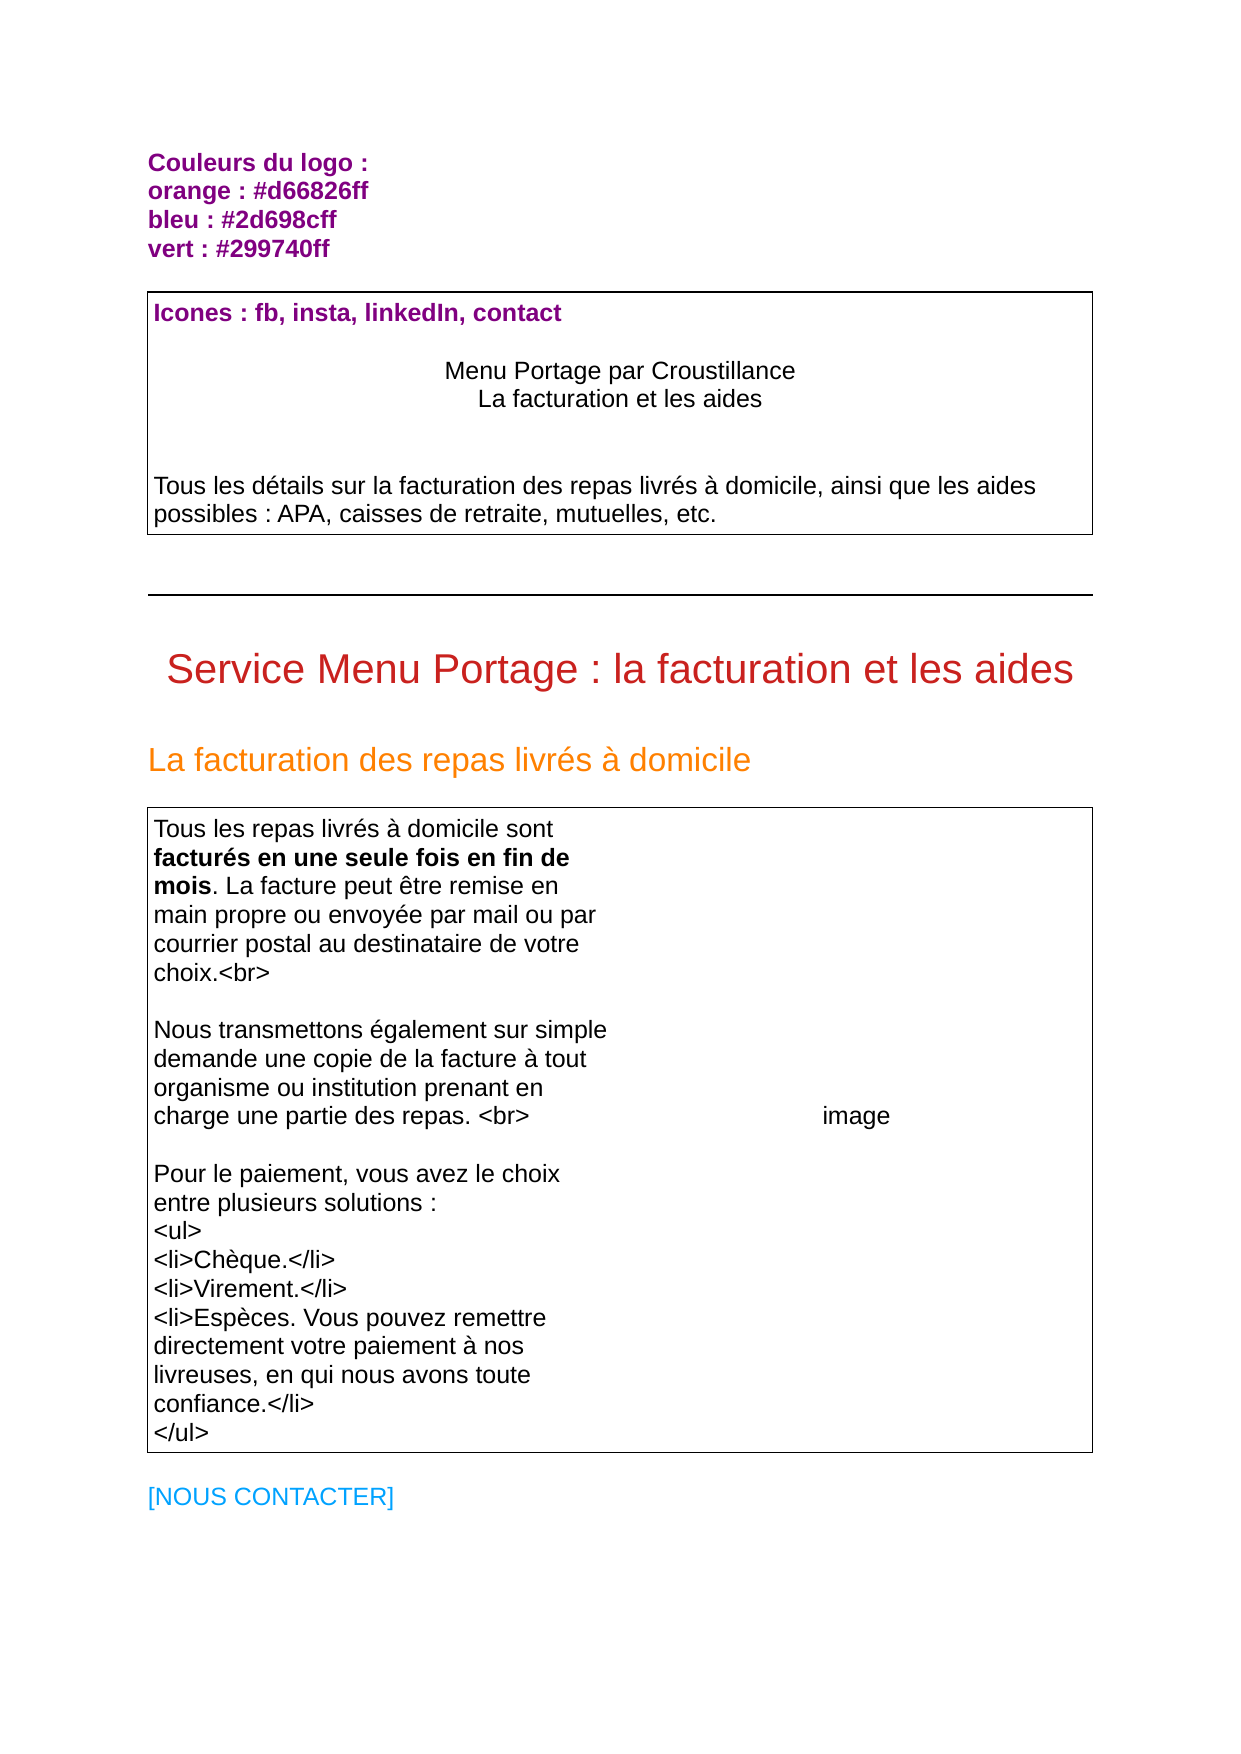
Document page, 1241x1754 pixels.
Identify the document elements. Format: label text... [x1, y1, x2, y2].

table_header Tous les repas livrés à domicile sont facturés en une seule fois en fin de mois. La facture peut être remise en main propre ou envoyée par mail ou par courrier postal au destinataire de votre choix.<br> Nous transmettons également sur simple demande une copie de la facture à tout organisme ou institution prenant en charge une partie des repas. <br> Pour le paiement, vous avez le choix entre plusieurs solutions : <ul> <li>Chèque.</li> <li>Virement.</li> <li>Espèces. Vous pouvez remettre directement votre paiement à nos livreuses, en qui nous avons toute confiance.</li> </ul> [148, 808, 620, 1452]
text orange : #d66826ff [148, 176, 1093, 205]
text Couleurs du logo : [148, 148, 1093, 176]
subtitle Service Menu Portage : la facturation et les aides [148, 644, 1093, 692]
table_header image [620, 808, 1092, 1452]
text La facturation des repas livrés à domicile [148, 740, 1093, 778]
table_header Icones : fb, insta, linkedIn, contact Menu Portage par Croustillance La facturation et les aides Tous les détails sur la facturation des repas livrés à domicile, ainsi que les aides possibles : APA, caisses de retraite, mutuelles, etc. [148, 293, 1092, 534]
text bleu : #2d698cff [148, 205, 1093, 234]
text [NOUS CONTACTER] [148, 1482, 1093, 1511]
text vert : #299740ff [148, 234, 1093, 263]
